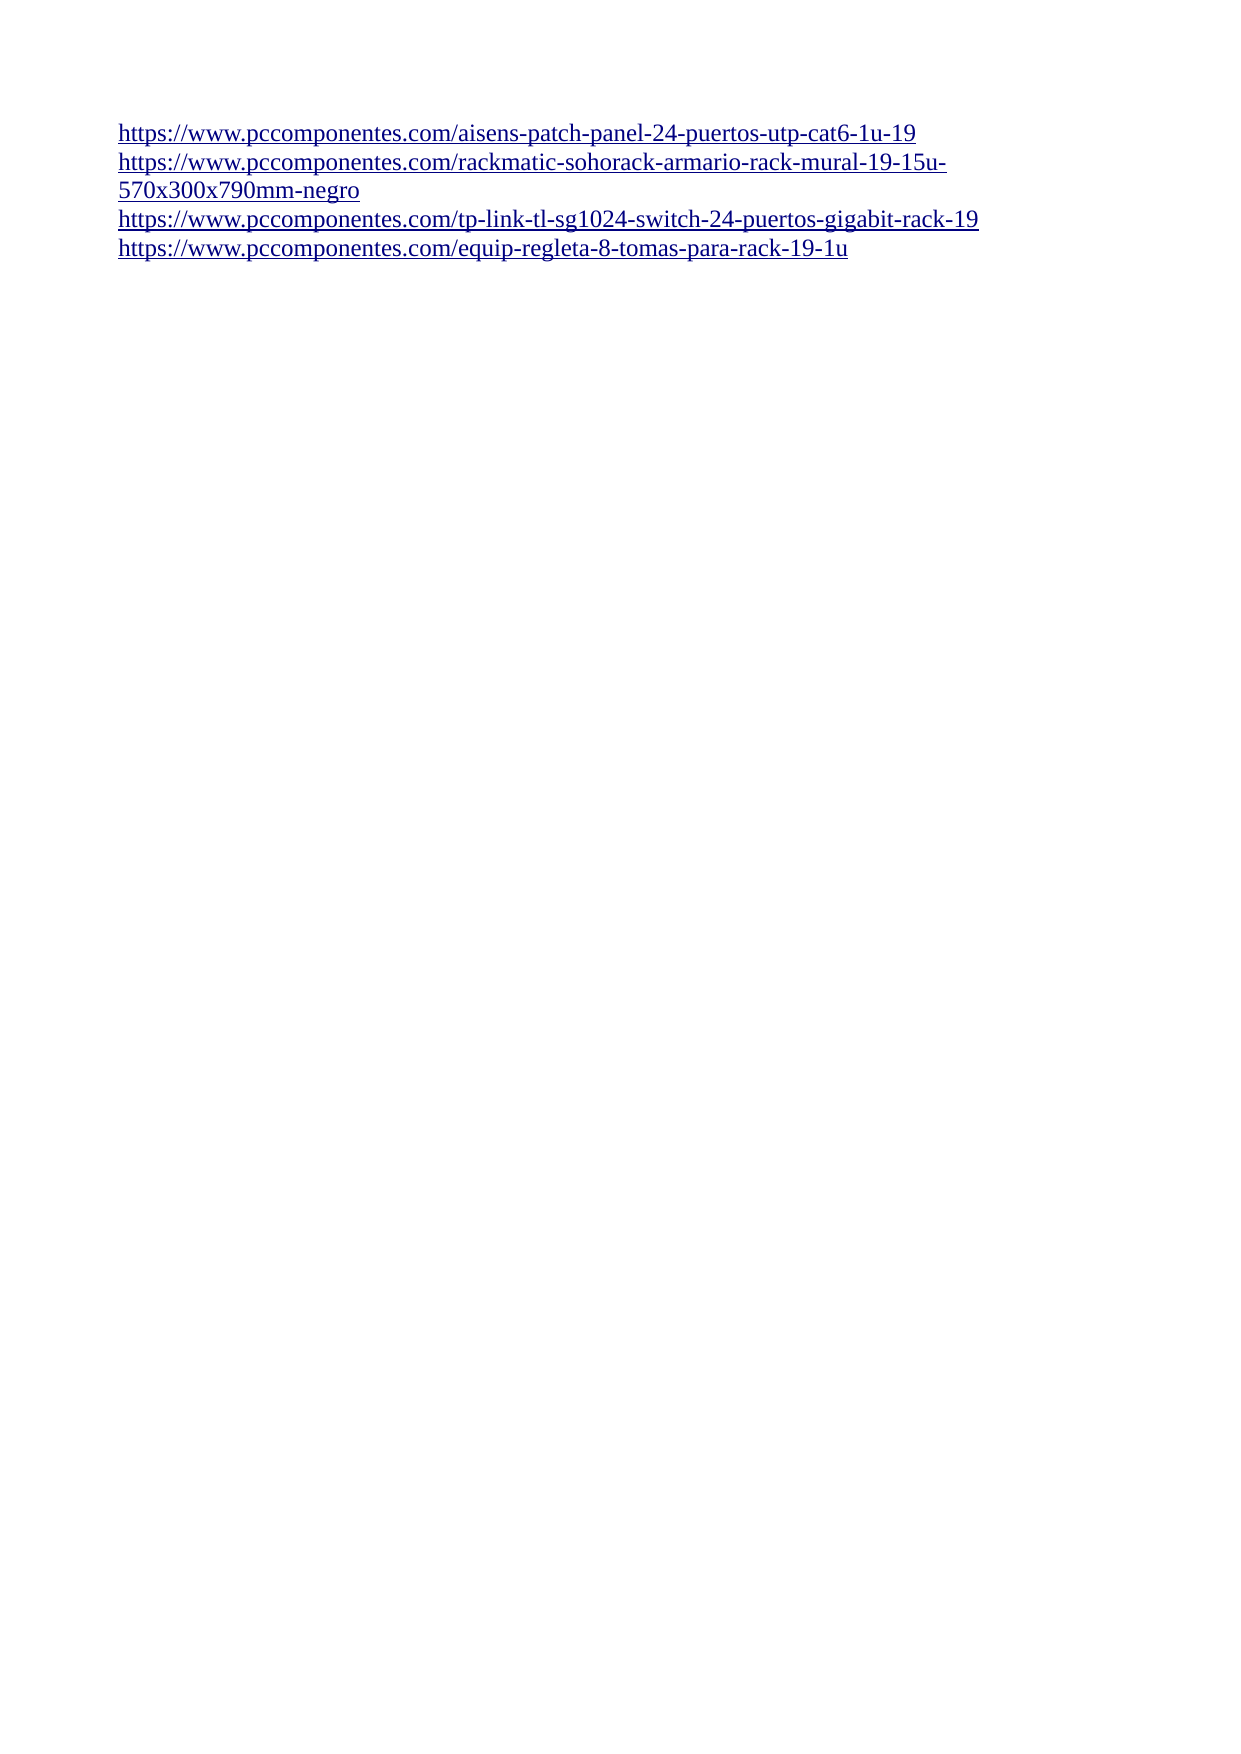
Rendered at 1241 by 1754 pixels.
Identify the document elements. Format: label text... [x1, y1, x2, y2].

text https://www.pccomponentes.com/tp-link-tl-sg1024-switch-24-puertos-gigabit-rack-19 [118, 204, 1122, 233]
text https://www.pccomponentes.com/aisens-patch-panel-24-puertos-utp-cat6-1u-19 [118, 118, 1122, 147]
text https://www.pccomponentes.com/equip-regleta-8-tomas-para-rack-19-1u [118, 233, 1122, 262]
text https://www.pccomponentes.com/rackmatic-sohorack-armario-rack-mural-19-15u-570x300x790mm-negro [118, 147, 1122, 204]
